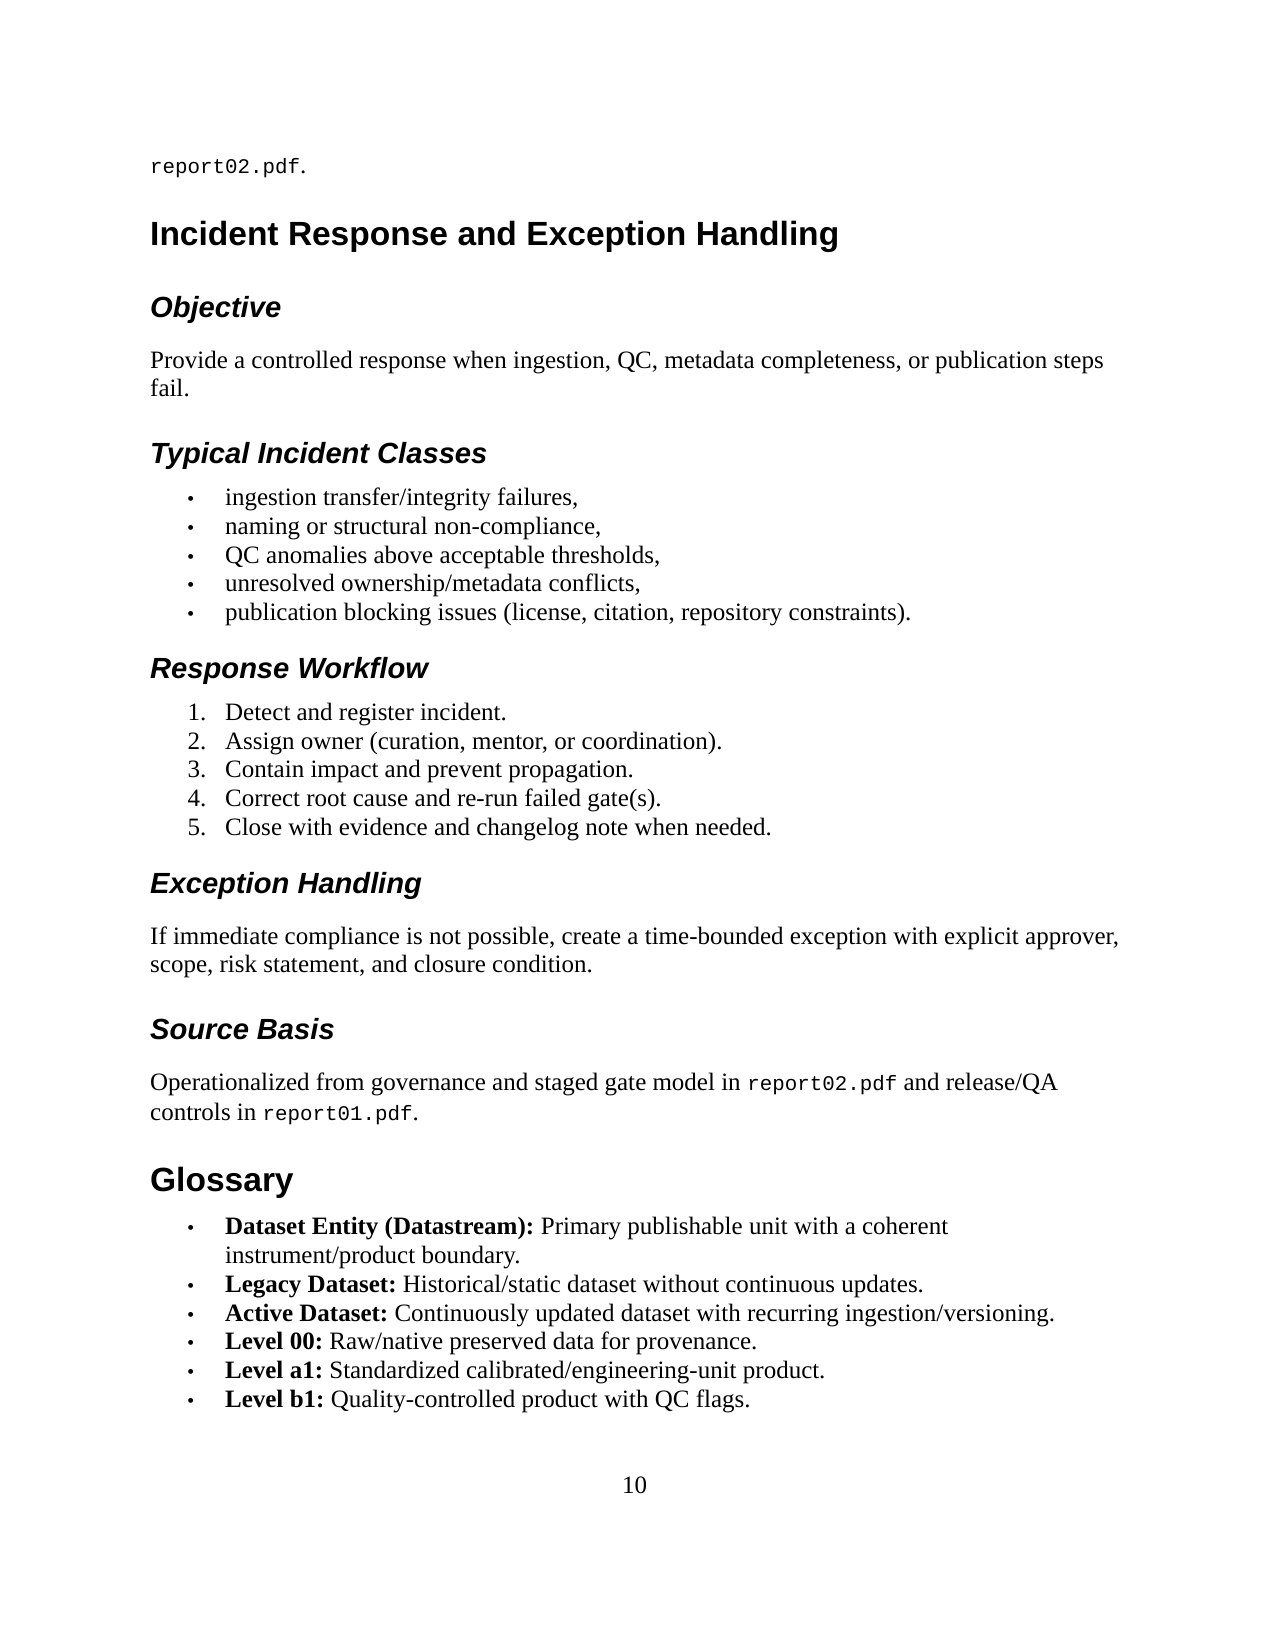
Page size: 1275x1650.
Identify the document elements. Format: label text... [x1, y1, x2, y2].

text Provide a controlled response when ingestion, QC, metadata completeness, or publication steps fail. [150, 345, 1125, 402]
list Active Dataset: Continuously updated dataset with recurring ingestion/versioning. [187, 1298, 1125, 1326]
subtitle Source Basis [150, 1012, 1125, 1046]
list Detect and register incident. [187, 697, 1125, 726]
list Close with evidence and changelog note when needed. [187, 812, 1125, 841]
list Dataset Entity (Datastream): Primary publishable unit with a coherent instrument/product boundary. [187, 1211, 1125, 1269]
subtitle Response Workflow [150, 651, 1125, 684]
list Level a1: Standardized calibrated/engineering-unit product. [187, 1355, 1125, 1384]
list Correct root cause and re-run failed gate(s). [187, 783, 1125, 812]
list Contain impact and prevent propagation. [187, 754, 1125, 783]
text Operationalized from governance and staged gate model in report02.pdf and release/QA controls in report01.pdf. [150, 1067, 1125, 1126]
list QC anomalies above acceptable thresholds, [187, 540, 1125, 568]
list Level 00: Raw/native preserved data for provenance. [187, 1326, 1125, 1355]
list naming or structural non-compliance, [187, 511, 1125, 540]
list Legacy Dataset: Historical/static dataset without continuous updates. [187, 1269, 1125, 1298]
subtitle Glossary [150, 1160, 1125, 1199]
list unresolved ownership/metadata conflicts, [187, 568, 1125, 597]
list Assign owner (curation, mentor, or coordination). [187, 726, 1125, 754]
subtitle Exception Handling [150, 866, 1125, 899]
text report02.pdf. [150, 150, 1125, 179]
list ingestion transfer/integrity failures, [187, 482, 1125, 511]
subtitle Incident Response and Exception Handling [150, 213, 1125, 252]
subtitle Typical Incident Classes [150, 436, 1125, 470]
list Level b1: Quality-controlled product with QC flags. [187, 1384, 1125, 1413]
list publication blocking issues (license, citation, repository constraints). [187, 597, 1125, 626]
subtitle Objective [150, 290, 1125, 323]
text If immediate compliance is not possible, create a time-bounded exception with explicit approver, scope, risk statement, and closure condition. [150, 921, 1125, 978]
